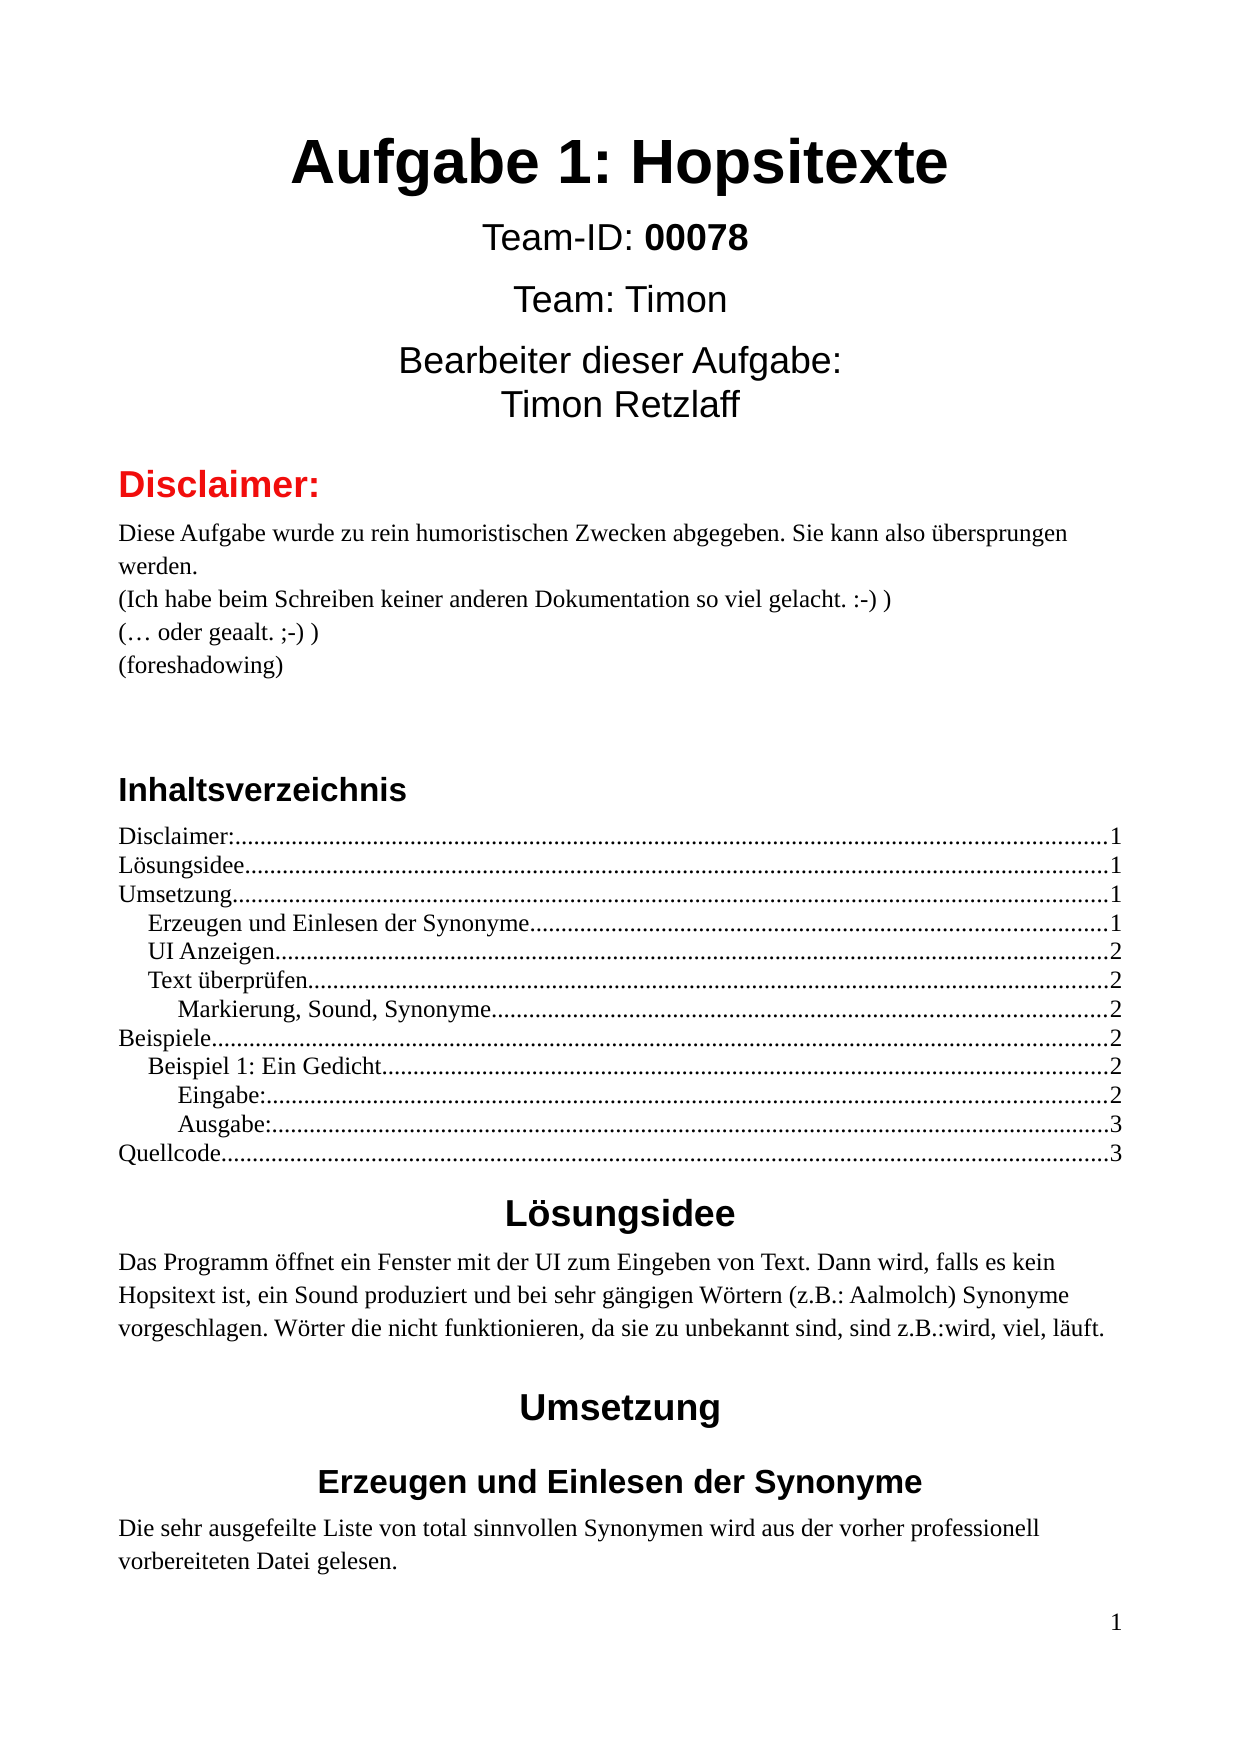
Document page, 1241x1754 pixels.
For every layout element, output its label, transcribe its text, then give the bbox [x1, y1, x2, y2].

text Beispiel 1: Ein Gedicht 2 [148, 1051, 1122, 1080]
text Ausgabe: 3 [177, 1109, 1122, 1138]
subtitle Lösungsidee [118, 1191, 1122, 1234]
subtitle Inhaltsverzeichnis [118, 770, 1122, 809]
subtitle Aufgabe 1: Hopsitexte [118, 124, 1122, 196]
text Text überprüfen 2 [148, 965, 1122, 994]
text Eingabe: 2 [177, 1080, 1122, 1109]
text Beispiele 2 [118, 1023, 1122, 1051]
subtitle Erzeugen und Einlesen der Synonyme [118, 1462, 1122, 1501]
subtitle Team-ID: 00078 [118, 215, 1122, 258]
text Disclaimer: 1 [118, 821, 1122, 850]
text Lösungsidee 1 [118, 850, 1122, 879]
subtitle Umsetzung [118, 1386, 1122, 1429]
subtitle Bearbeiter dieser Aufgabe: Timon Retzlaff [118, 339, 1122, 425]
text Umsetzung 1 [118, 879, 1122, 908]
text Erzeugen und Einlesen der Synonyme 1 [148, 908, 1122, 936]
text Quellcode 3 [118, 1138, 1122, 1166]
subtitle Disclaimer: [118, 462, 1122, 506]
text Das Programm öffnet ein Fenster mit der UI zum Eingeben von Text. Dann wird, falls es kein Hopsitext ist, ein Sound produziert und bei sehr gängigen Wörtern (z.B.: Aalmolch) Synonyme vorgeschlagen. Wörter die nicht funktionieren, da sie zu unbekannt sind, sind z.B.:wird, viel, läuft. [118, 1247, 1122, 1342]
subtitle Team: Timon [118, 277, 1122, 320]
text UI Anzeigen 2 [148, 936, 1122, 965]
text Markierung, Sound, Synonyme 2 [177, 994, 1122, 1023]
text Diese Aufgabe wurde zu rein humoristischen Zwecken abgegeben. Sie kann also übersprungen werden. (Ich habe beim Schreiben keiner anderen Dokumentation so viel gelacht. :-) ) (… oder geaalt. ;-) ) (foreshadowing) [118, 518, 1122, 679]
text Die sehr ausgefeilte Liste von total sinnvollen Synonymen wird aus der vorher professionell vorbereiteten Datei gelesen. [118, 1513, 1122, 1575]
